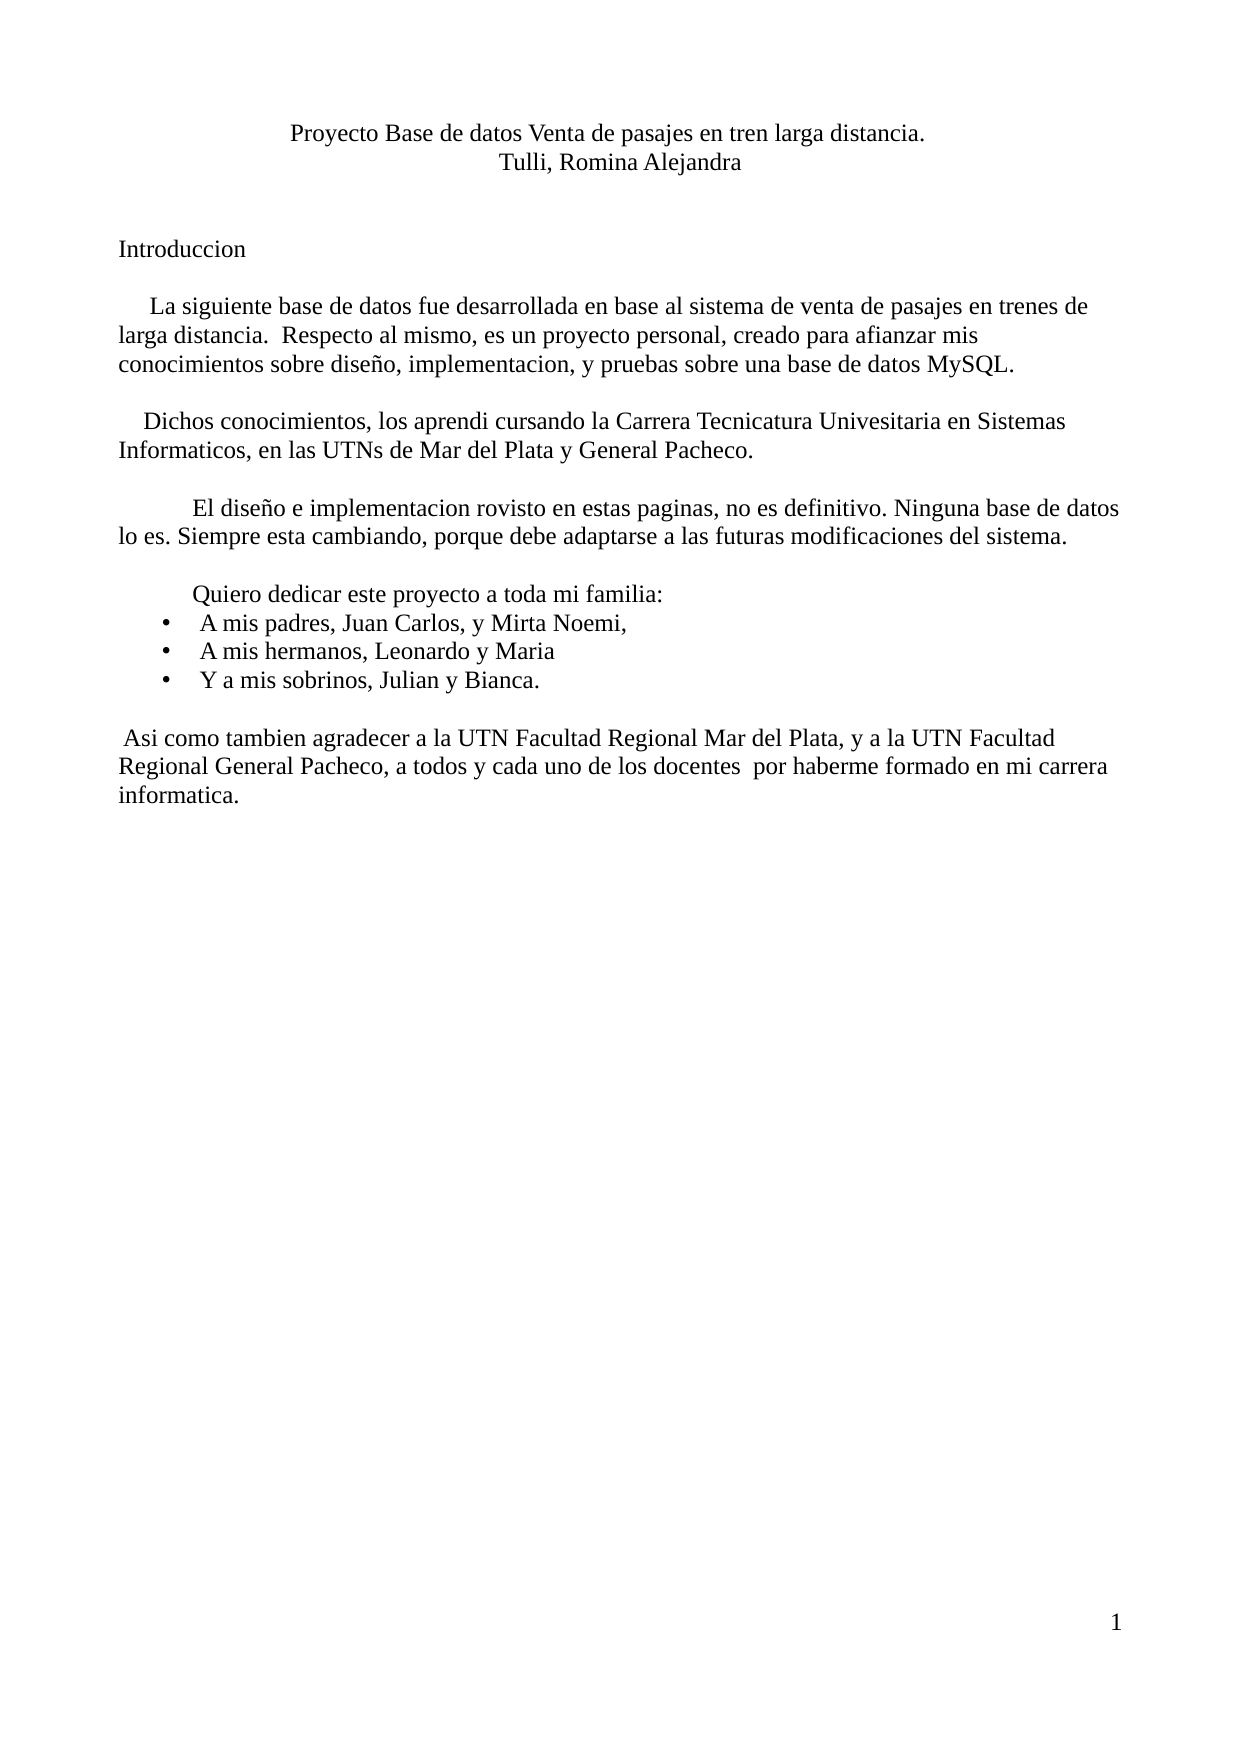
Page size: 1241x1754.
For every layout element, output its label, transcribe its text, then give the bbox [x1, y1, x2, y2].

text Dichos conocimientos, los aprendi cursando la Carrera Tecnicatura Univesitaria en Sistemas Informaticos, en las UTNs de Mar del Plata y General Pacheco. [118, 406, 1122, 464]
text Quiero dedicar este proyecto a toda mi familia: [118, 579, 1122, 608]
list A mis padres, Juan Carlos, y Mirta Noemi, [162, 608, 1122, 636]
list A mis hermanos, Leonardo y Maria [162, 636, 1122, 665]
list Y a mis sobrinos, Julian y Bianca. [162, 665, 1122, 694]
text La siguiente base de datos fue desarrollada en base al sistema de venta de pasajes en trenes de larga distancia. Respecto al mismo, es un proyecto personal, creado para afianzar mis conocimientos sobre diseño, implementacion, y pruebas sobre una base de datos MySQL. [118, 291, 1122, 378]
text El diseño e implementacion rovisto en estas paginas, no es definitivo. Ninguna base de datos lo es. Siempre esta cambiando, porque debe adaptarse a las futuras modificaciones del sistema. [118, 493, 1122, 550]
text Introduccion [118, 234, 1122, 263]
text Asi como tambien agradecer a la UTN Facultad Regional Mar del Plata, y a la UTN Facultad Regional General Pacheco, a todos y cada uno de los docentes por haberme formado en mi carrera informatica. [118, 723, 1122, 809]
